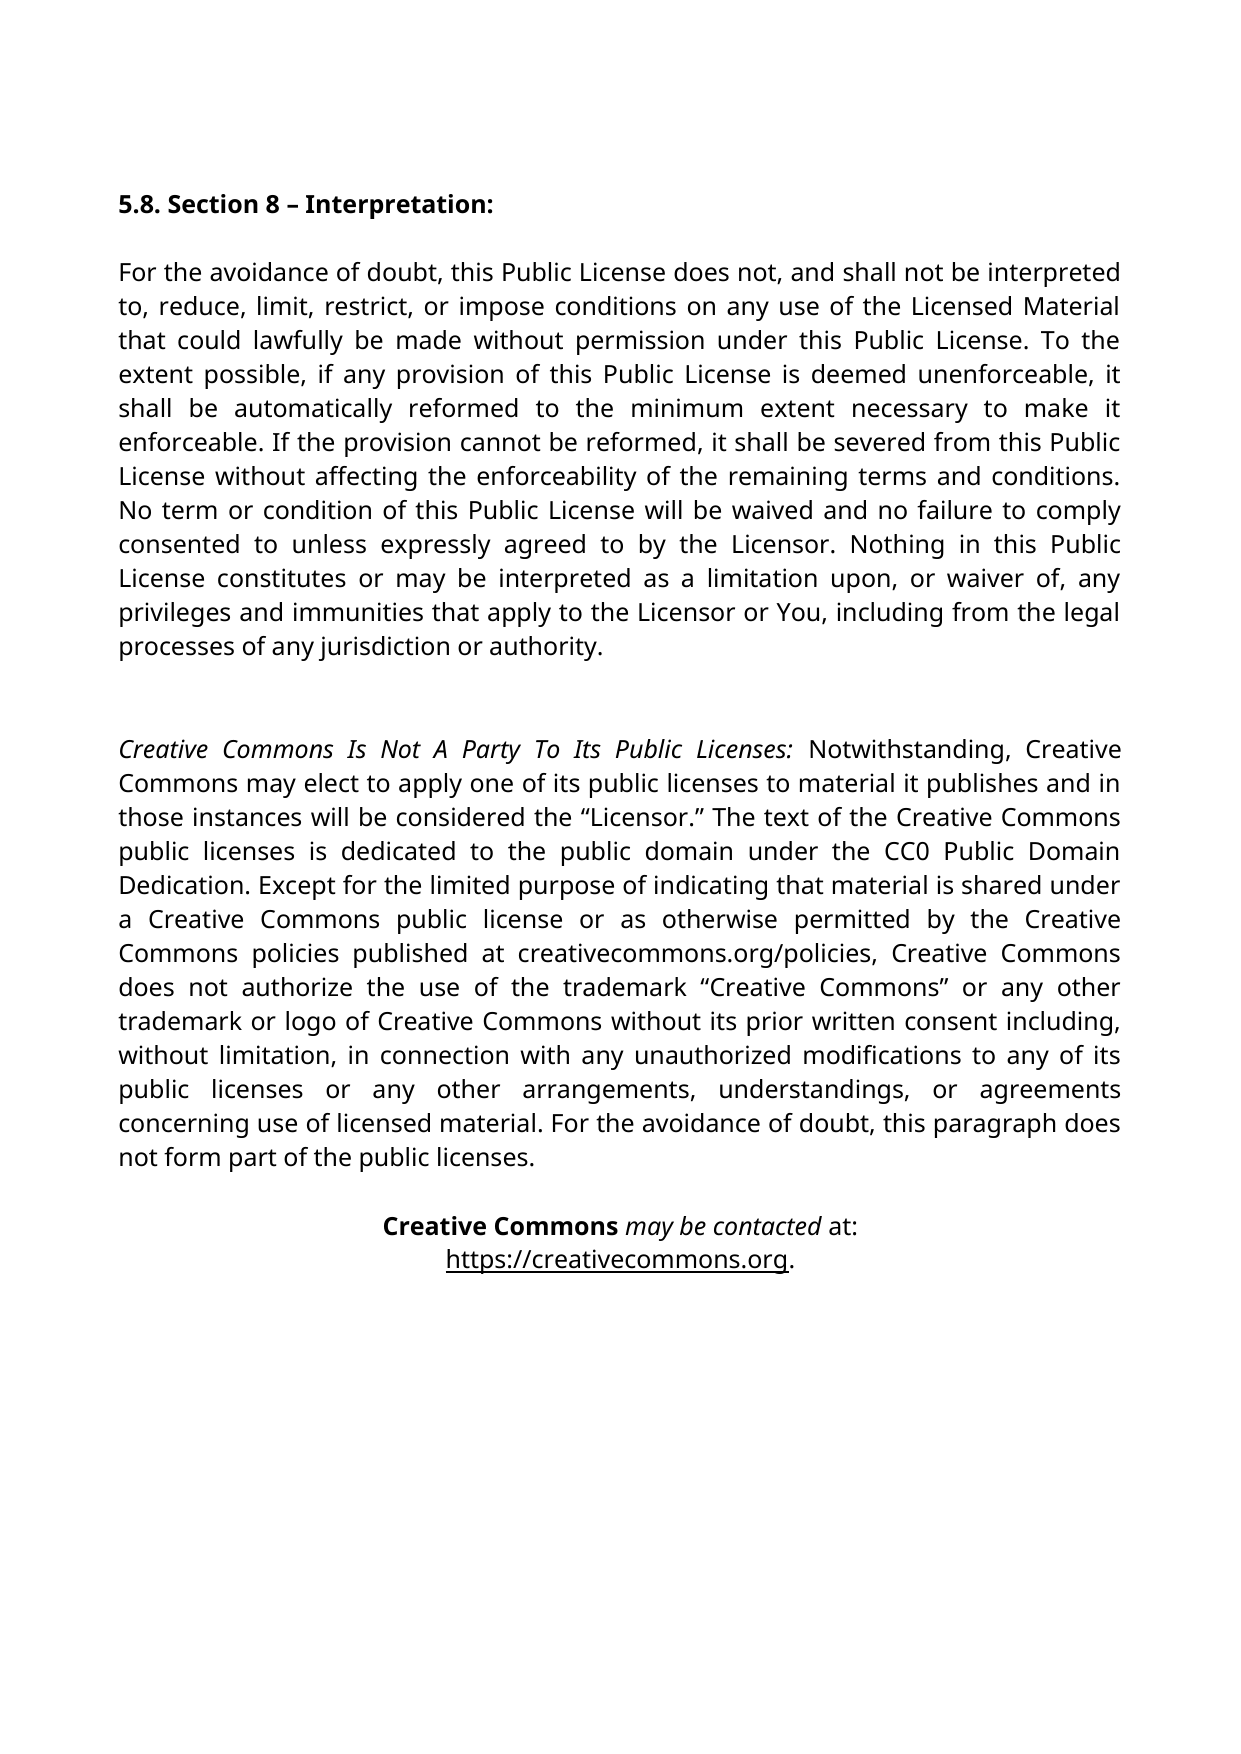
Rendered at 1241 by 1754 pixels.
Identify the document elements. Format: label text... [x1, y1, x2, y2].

text 5.8. Section 8 – Interpretation: [118, 186, 1122, 220]
text Creative Commons Is Not A Party To Its Public Licenses: Notwithstanding, Creative Commons may elect to apply one of its public licenses to material it publishes and in those instances will be considered the “Licensor.” The text of the Creative Commons public licenses is dedicated to the public domain under the CC0 Public Domain Dedication. Except for the limited purpose of indicating that material is shared under a Creative Commons public license or as otherwise permitted by the Creative Commons policies published at creativecommons.org/policies, Creative Commons does not authorize the use of the trademark “Creative Commons” or any other trademark or logo of Creative Commons without its prior written consent including, without limitation, in connection with any unauthorized modifications to any of its public licenses or any other arrangements, understandings, or agreements concerning use of licensed material. For the avoidance of doubt, this paragraph does not form part of the public licenses. [118, 731, 1122, 1174]
text https://creativecommons.org. [118, 1242, 1122, 1276]
text For the avoidance of doubt, this Public License does not, and shall not be interpreted to, reduce, limit, restrict, or impose conditions on any use of the Licensed Material that could lawfully be made without permission under this Public License. To the extent possible, if any provision of this Public License is deemed unenforceable, it shall be automatically reformed to the minimum extent necessary to make it enforceable. If the provision cannot be reformed, it shall be severed from this Public License without affecting the enforceability of the remaining terms and conditions. No term or condition of this Public License will be waived and no failure to comply consented to unless expressly agreed to by the Licensor. Nothing in this Public License constitutes or may be interpreted as a limitation upon, or waiver of, any privileges and immunities that apply to the Licensor or You, including from the legal processes of any jurisdiction or authority. [118, 254, 1122, 663]
text Creative Commons may be contacted at: [118, 1208, 1122, 1242]
